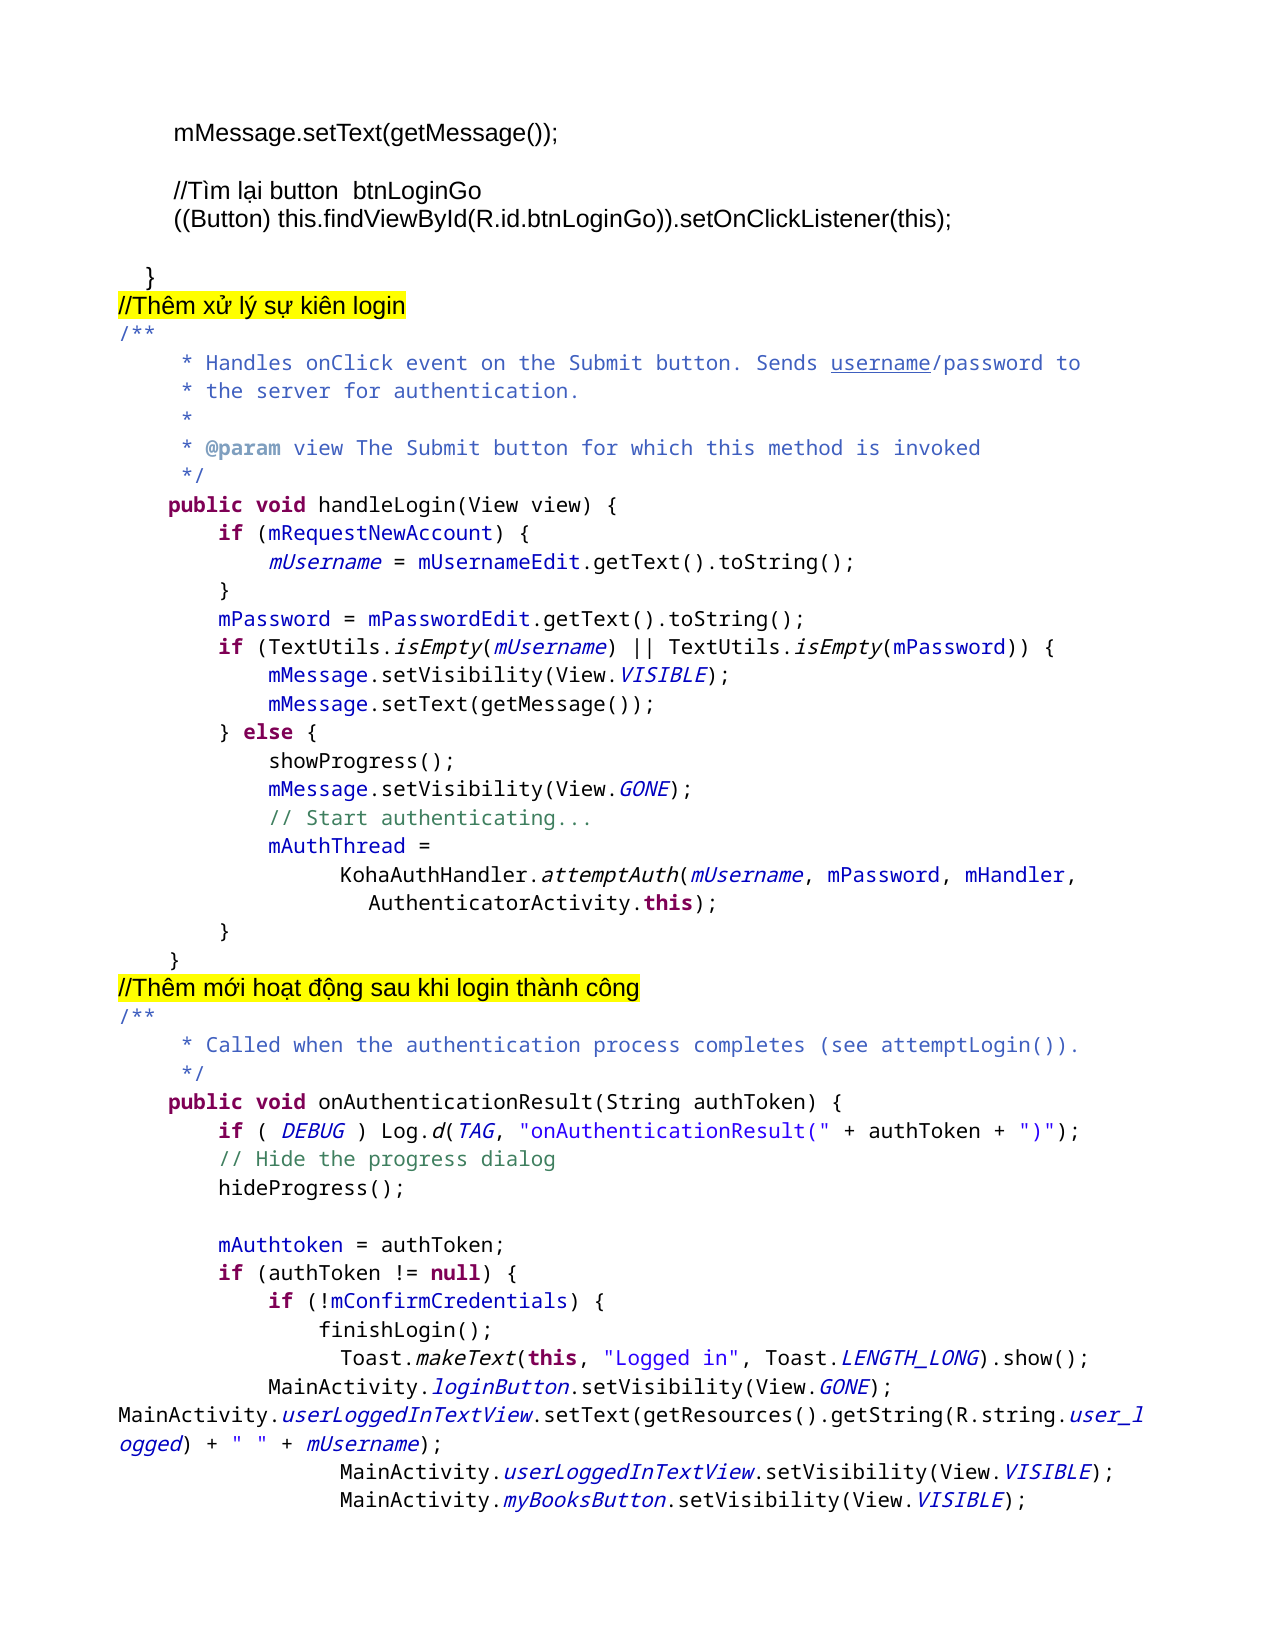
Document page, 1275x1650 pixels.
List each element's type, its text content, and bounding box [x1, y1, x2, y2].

text mMessage.setVisibility(View.VISIBLE); [118, 661, 1157, 689]
text mMessage.setText(getMessage()); [118, 118, 1157, 147]
text } [118, 262, 1157, 291]
text */ [118, 462, 1157, 490]
text */ [118, 1059, 1157, 1087]
text AuthenticatorActivity.this); [118, 888, 1157, 917]
text KohaAuthHandler.attemptAuth(mUsername, mPassword, mHandler, [118, 860, 1157, 888]
text * [118, 405, 1157, 433]
text * Handles onClick event on the Submit button. Sends username/password to [118, 348, 1157, 376]
text * @param view The Submit button for which this method is invoked [118, 433, 1157, 462]
text ((Button) this.findViewById(R.id.btnLoginGo)).setOnClickListener(this); [118, 204, 1157, 233]
text //Thêm mới hoạt động sau khi login thành công [118, 973, 1157, 1002]
text /** [118, 1002, 1157, 1031]
text MainActivity.myBooksButton.setVisibility(View.VISIBLE); [118, 1486, 1157, 1514]
text /** [118, 319, 1157, 348]
text // Start authenticating... [118, 803, 1157, 831]
text mMessage.setText(getMessage()); [118, 689, 1157, 717]
text Toast.makeText(this, "Logged in", Toast.LENGTH_LONG).show(); [118, 1343, 1157, 1372]
text * the server for authentication. [118, 376, 1157, 405]
text } [118, 917, 1157, 945]
text if (!mConfirmCredentials) { [118, 1287, 1157, 1315]
text finishLogin(); [118, 1315, 1157, 1343]
text if (authToken != null) { [118, 1258, 1157, 1287]
text //Tìm lại button btnLoginGo [118, 176, 1157, 204]
text // Hide the progress dialog [118, 1144, 1157, 1173]
text mPassword = mPasswordEdit.getText().toString(); [118, 604, 1157, 632]
text mUsername = mUsernameEdit.getText().toString(); [118, 547, 1157, 575]
text mMessage.setVisibility(View.GONE); [118, 774, 1157, 803]
text } [118, 945, 1157, 973]
text public void handleLogin(View view) { [118, 490, 1157, 518]
text MainActivity.loginButton.setVisibility(View.GONE); MainActivity.userLoggedInTextView.setText(getResources().getString(R.string.user_logged) + " " + mUsername); [118, 1372, 1157, 1457]
text mAuthtoken = authToken; [118, 1230, 1157, 1258]
text if ( DEBUG ) Log.d(TAG, "onAuthenticationResult(" + authToken + ")"); [118, 1116, 1157, 1144]
text * Called when the authentication process completes (see attemptLogin()). [118, 1031, 1157, 1059]
text showProgress(); [118, 746, 1157, 774]
text MainActivity.userLoggedInTextView.setVisibility(View.VISIBLE); [118, 1457, 1157, 1486]
text } else { [118, 717, 1157, 746]
text hideProgress(); [118, 1173, 1157, 1201]
text //Thêm xử lý sự kiên login [118, 291, 1157, 319]
text } [118, 575, 1157, 604]
text mAuthThread = [118, 831, 1157, 860]
text if (TextUtils.isEmpty(mUsername) || TextUtils.isEmpty(mPassword)) { [118, 632, 1157, 661]
text if (mRequestNewAccount) { [118, 518, 1157, 547]
text public void onAuthenticationResult(String authToken) { [118, 1087, 1157, 1116]
